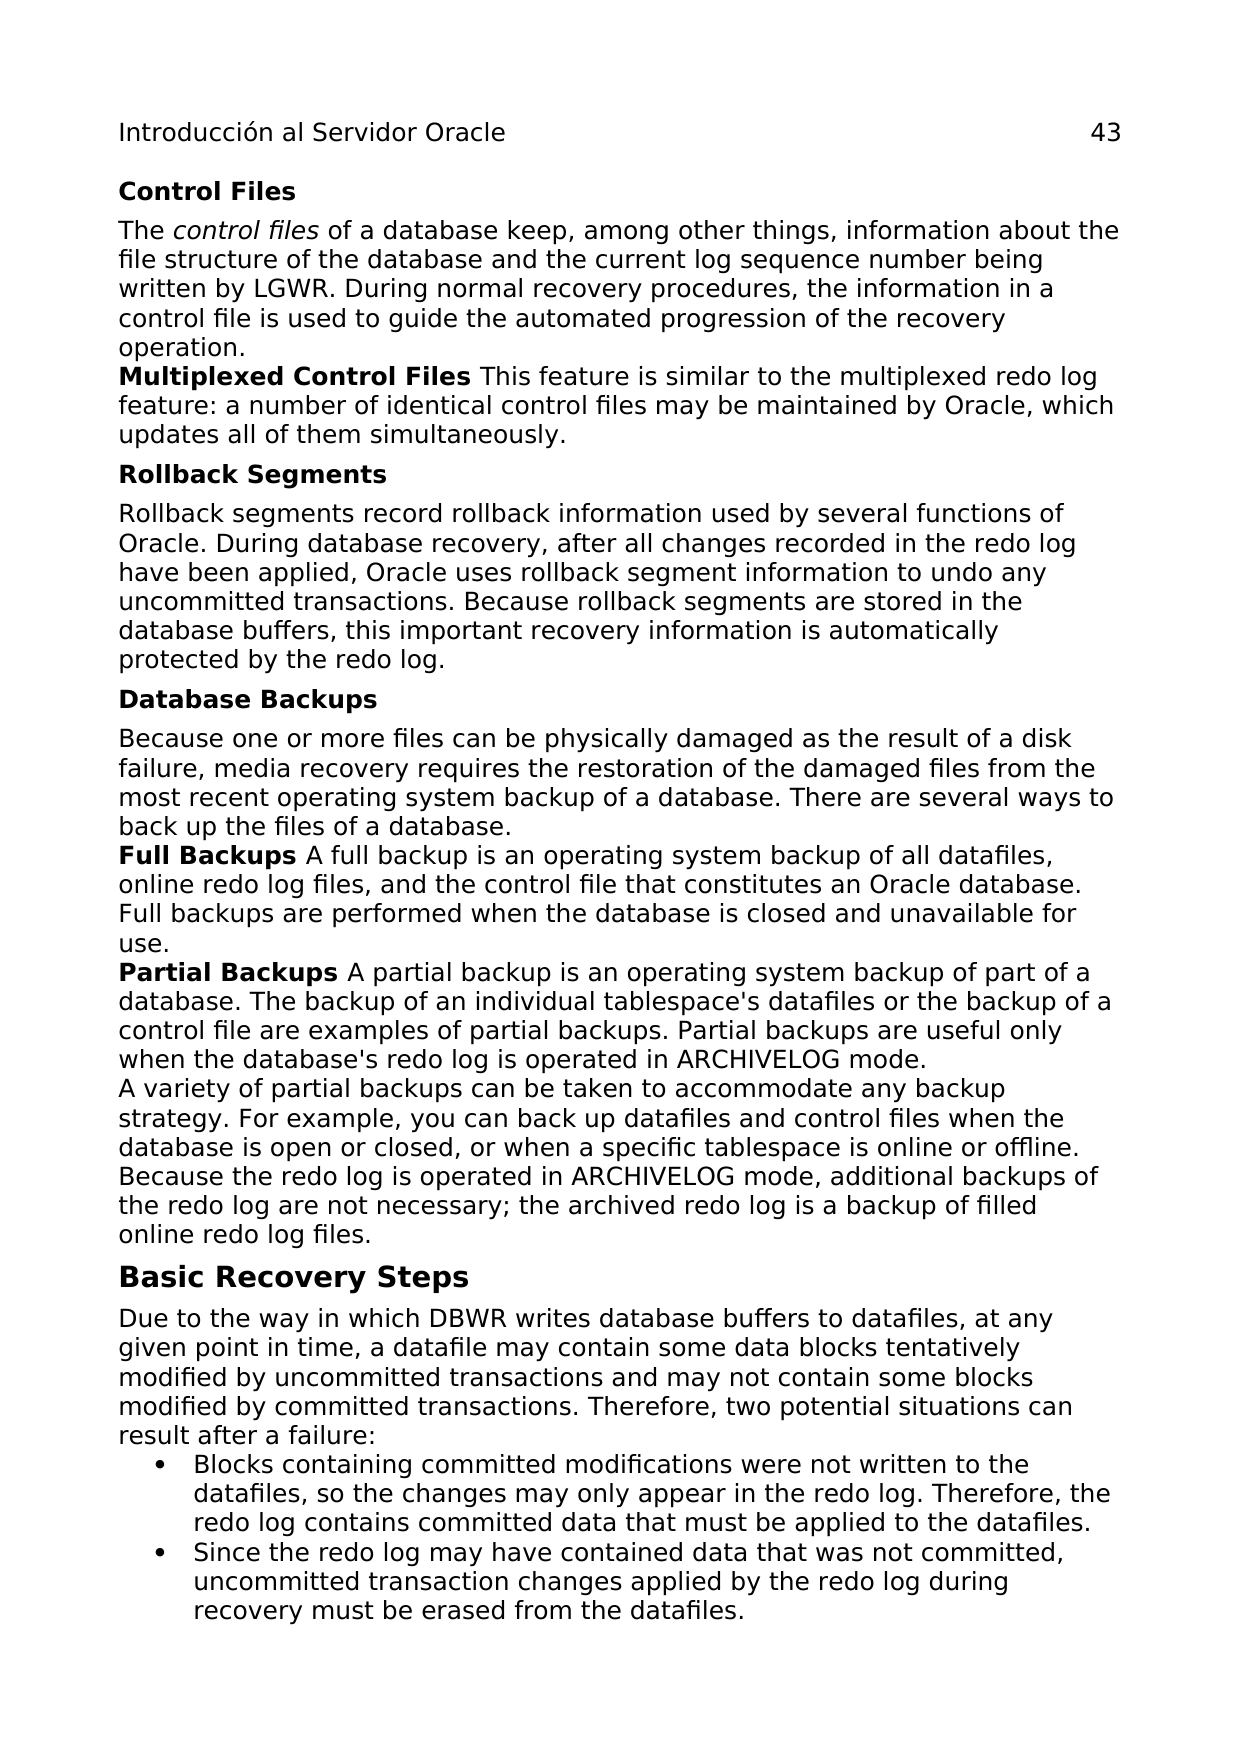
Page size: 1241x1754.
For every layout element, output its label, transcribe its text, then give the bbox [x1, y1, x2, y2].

text Control Files [118, 177, 1122, 206]
text Rollback segments record rollback information used by several functions of Oracle. During database recovery, after all changes recorded in the redo log have been applied, Oracle uses rollback segment information to undo any uncommitted transactions. Because rollback segments are stored in the database buffers, this important recovery information is automatically protected by the redo log. [118, 500, 1122, 675]
text Database Backups [118, 685, 1122, 714]
text The control files of a database keep, among other things, information about the file structure of the database and the current log sequence number being written by LGWR. During normal recovery procedures, the information in a control file is used to guide the automated progression of the recovery operation. [118, 216, 1122, 362]
text A variety of partial backups can be taken to accommodate any backup strategy. For example, you can back up datafiles and control files when the database is open or closed, or when a specific tablespace is online or offline. Because the redo log is operated in ARCHIVELOG mode, additional backups of the redo log are not necessary; the archived redo log is a backup of filled online redo log files. [118, 1075, 1122, 1250]
list Blocks containing committed modifications were not written to the datafiles, so the changes may only appear in the redo log. Therefore, the redo log contains committed data that must be applied to the datafiles. [156, 1450, 1122, 1538]
text Because one or more files can be physically damaged as the result of a disk failure, media recovery requires the restoration of the damaged files from the most recent operating system backup of a database. There are several ways to back up the files of a database. [118, 725, 1122, 841]
text Multiplexed Control Files This feature is similar to the multiplexed redo log feature: a number of identical control files may be maintained by Oracle, which updates all of them simultaneously. [118, 362, 1122, 450]
text Full Backups A full backup is an operating system backup of all datafiles, online redo log files, and the control file that constitutes an Oracle database. Full backups are performed when the database is closed and unavailable for use. [118, 841, 1122, 958]
list Since the redo log may have contained data that was not committed, uncommitted transaction changes applied by the redo log during recovery must be erased from the datafiles. [156, 1538, 1122, 1625]
text Rollback Segments [118, 460, 1122, 489]
text Due to the way in which DBWR writes database buffers to datafiles, at any given point in time, a datafile may contain some data blocks tentatively modified by uncommitted transactions and may not contain some blocks modified by committed transactions. Therefore, two potential situations can result after a failure: [118, 1304, 1122, 1450]
text Basic Recovery Steps [118, 1260, 1122, 1294]
text Partial Backups A partial backup is an operating system backup of part of a database. The backup of an individual tablespace's datafiles or the backup of a control file are examples of partial backups. Partial backups are useful only when the database's redo log is operated in ARCHIVELOG mode. [118, 958, 1122, 1075]
